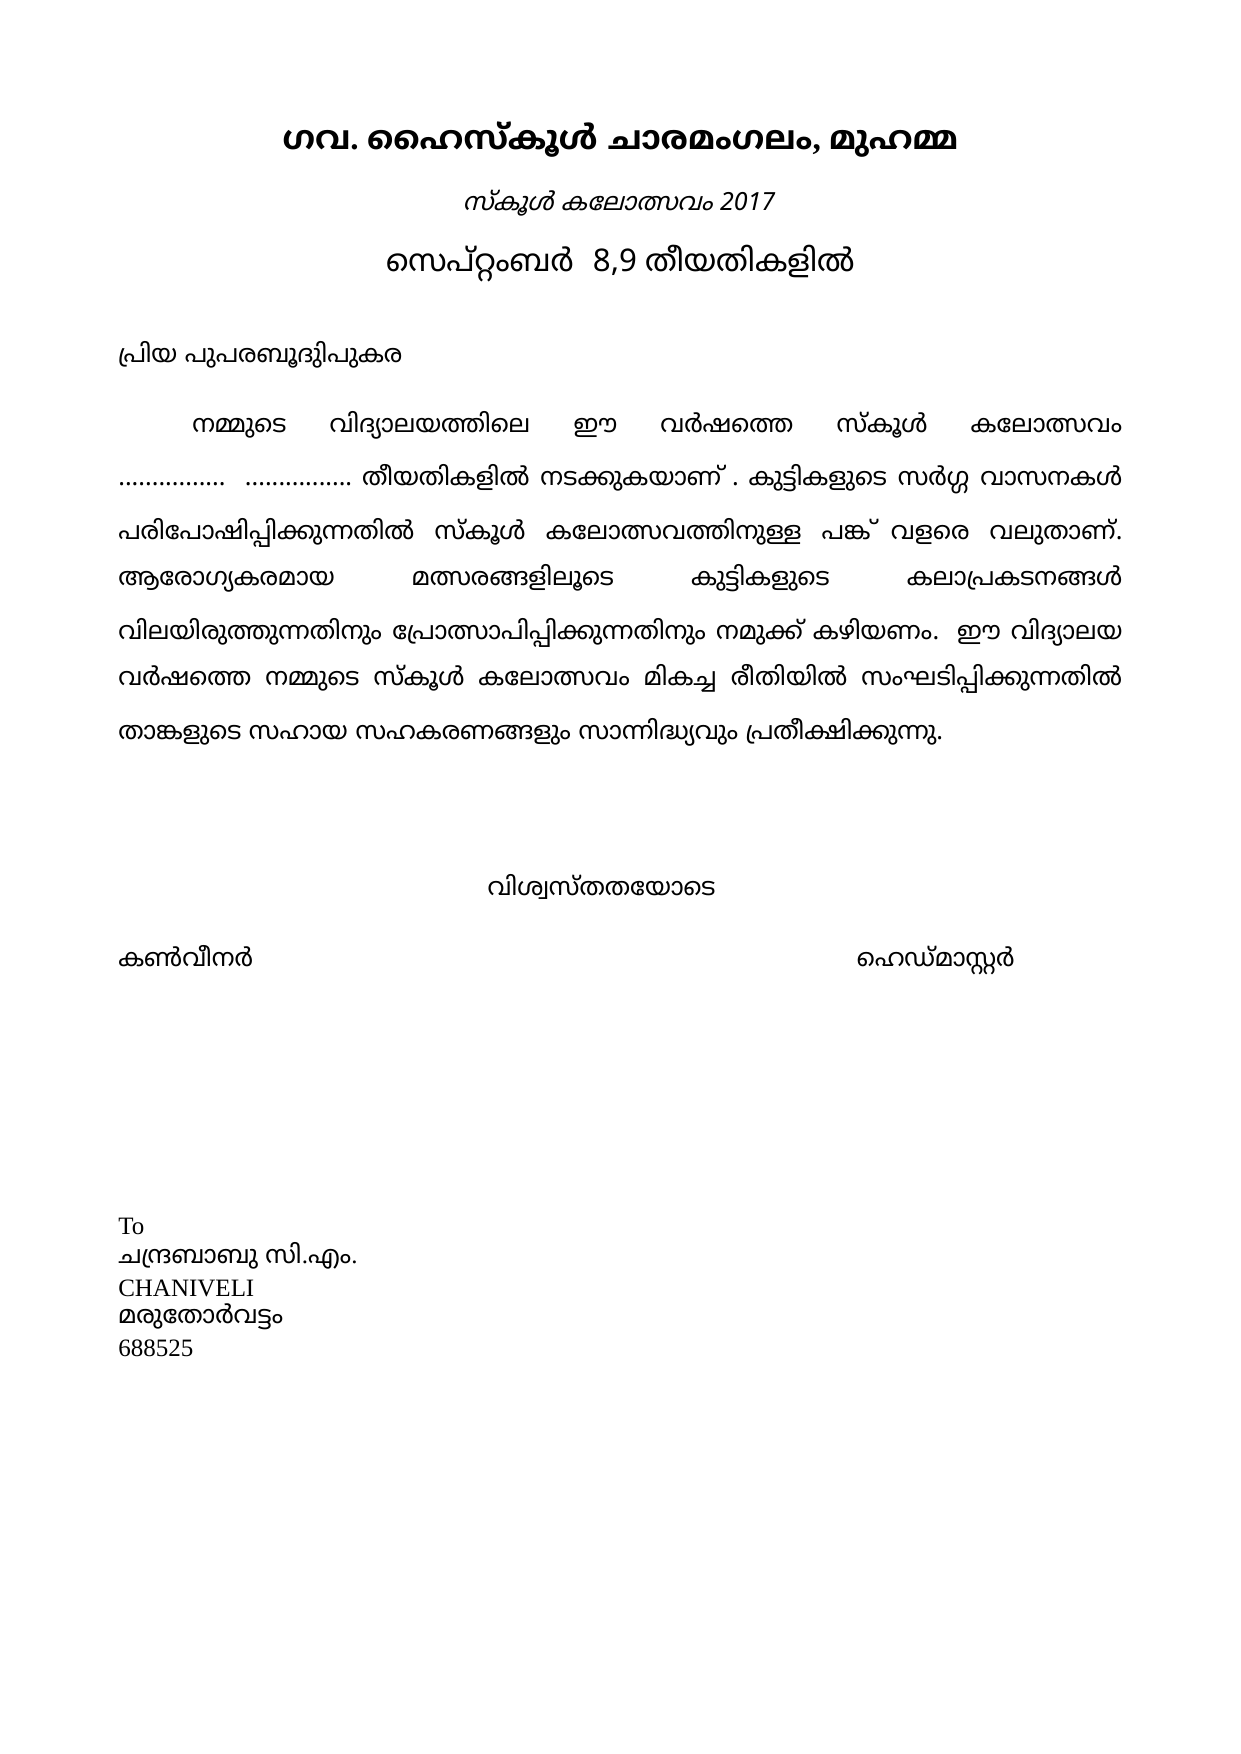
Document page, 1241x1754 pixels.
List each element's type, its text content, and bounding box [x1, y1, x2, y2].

text ‌‌ [118, 801, 1122, 835]
text കണ്‍വീനര്‍ ഹെഡ്‌മാസ്റ്റര്‍ [118, 939, 1122, 976]
text CHANIVELI [118, 1273, 1122, 1302]
text പ്രിയ പുപരബൂദുിപുകര [118, 341, 1122, 372]
text ഗവ. ഹൈസ്കൂള്‍ ചാരമംഗലം, മുഹമ്മ [118, 118, 1122, 162]
text നമ്മുടെ വിദ്യാലയത്തിലെ ഈ വര്‍ഷത്തെ സ്കൂള്‍ കലോത്സവം ................ ................ തീയതികളില്‍ നടക്കുകയാണ് . കുട്ടികളുടെ സര്‍ഗ്ഗ വാസനകള്‍ പരിപോഷിപ്പിക്കുന്നതില്‍ സ്കൂള്‍ കലോത്സവത്തിനുള്ള പങ്ക് വളരെ വലുതാണ്. ആരോഗ്യകരമായ മത്സരങ്ങളിലൂടെ കുട്ടികളുടെ കലാപ്രകടനങ്ങള്‍ വിലയിരുത്തുന്നതിനും പ്രോത്സാപിപ്പിക്കുന്നതിനും നമുക്ക് കഴിയണം. ഈ വിദ്യാലയ വര്‍ഷത്തെ നമ്മുടെ സ്കൂള്‍ കലോത്സവം മികച്ച രീതിയില്‍ സംഘടിപ്പിക്കുന്നതില്‍ താങ്കളുടെ സഹായ സഹകരണങ്ങളും സാന്നിദ്ധ്യവും പ്രതീക്ഷിക്കുന്നു. [118, 406, 1122, 749]
text സെപ്റ്റംബര്‍ 8,9 തീയതികളില്‍ [118, 238, 1122, 284]
text ചന്ദ്രബാബു സി.എം. [118, 1240, 1122, 1273]
text To [118, 1211, 1122, 1240]
text മരുതോര്‍വട്ടം [118, 1302, 1122, 1333]
text വിശ്വസ്തതയോടെ [118, 869, 1122, 905]
text 688525 [118, 1333, 1122, 1361]
text സ്കൂള്‍ കലോത്സവം 2017 [118, 184, 1122, 220]
